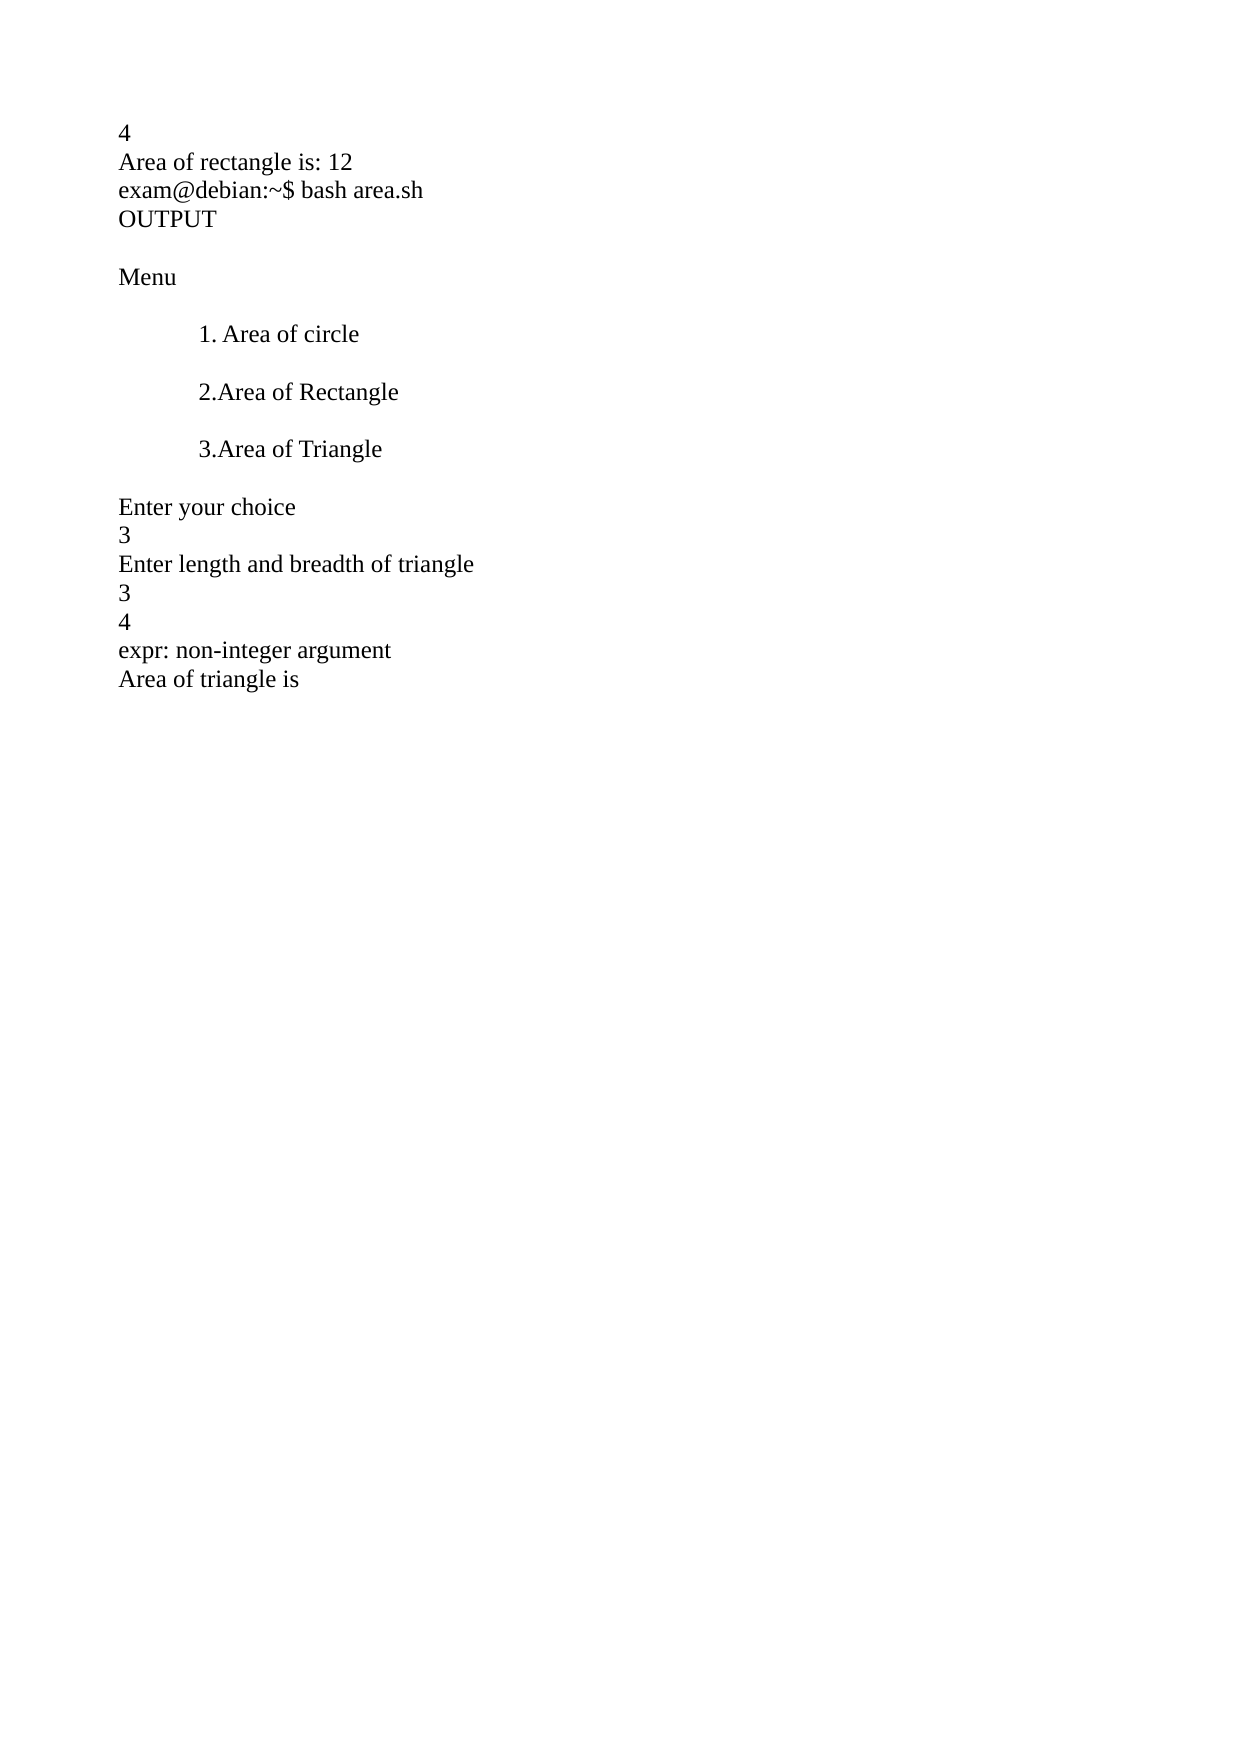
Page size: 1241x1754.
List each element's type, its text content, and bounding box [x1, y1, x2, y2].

text 3 [118, 521, 1122, 549]
text Enter your choice [118, 492, 1122, 521]
text 3 [118, 578, 1122, 607]
text OUTPUT [118, 204, 1122, 233]
text 1. Area of circle [118, 319, 1122, 348]
text 4 [118, 118, 1122, 147]
text 2.Area of Rectangle [118, 377, 1122, 406]
text expr: non-integer argument [118, 636, 1122, 664]
text Area of triangle is [118, 664, 1122, 693]
text exam@debian:~$ bash area.sh [118, 176, 1122, 204]
text Menu [118, 262, 1122, 291]
text 4 [118, 607, 1122, 636]
text Area of rectangle is: 12 [118, 147, 1122, 176]
text 3.Area of Triangle [118, 434, 1122, 463]
text Enter length and breadth of triangle [118, 549, 1122, 578]
